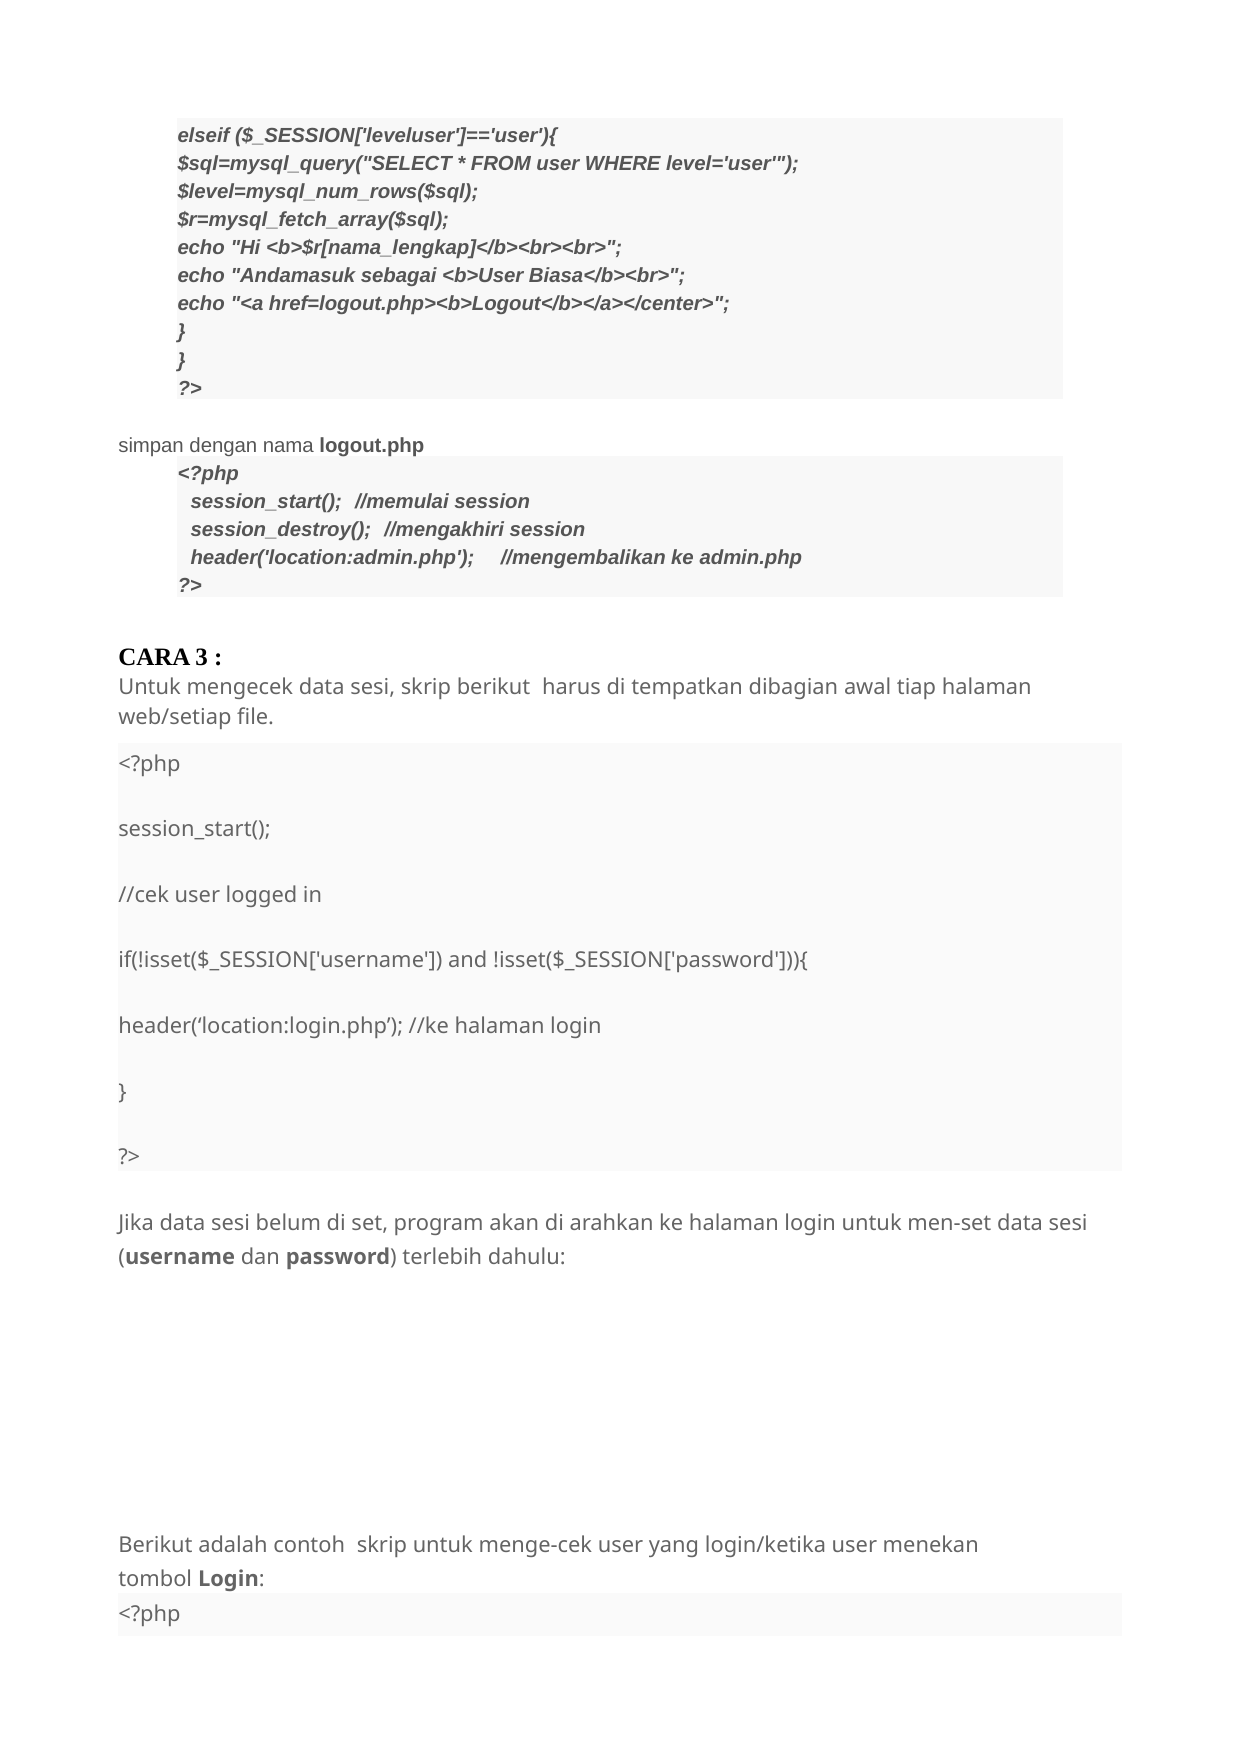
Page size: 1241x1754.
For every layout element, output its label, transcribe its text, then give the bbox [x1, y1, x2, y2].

text Jika data sesi belum di set, program akan di arahkan ke halaman login untuk men-set data sesi (username dan password) terlebih dahulu: [118, 1202, 1122, 1271]
text simpan dengan nama logout.php [118, 399, 1122, 456]
text CARA 3 : [118, 642, 1122, 671]
text session_start(); [118, 809, 1122, 843]
text //cek user logged in [118, 874, 1122, 909]
text <?php session_start(); //memulai session session_destroy(); //mengakhiri session header('location:admin.php'); //mengembalikan ke admin.php ?> [177, 456, 1063, 597]
text header(‘location:login.php’); //ke halaman login [118, 1006, 1122, 1040]
text } [118, 1071, 1122, 1106]
text if(!isset($_SESSION['username']) and !isset($_SESSION['password'])){ [118, 940, 1122, 974]
text Berikut adalah contoh skrip untuk menge-cek user yang login/ketika user menekan tombol Login: [118, 1524, 1122, 1593]
text elseif ($_SESSION['leveluser']=='user'){ $sql=mysql_query("SELECT * FROM user WHERE level='user'"); $level=mysql_num_rows($sql); $r=mysql_fetch_array($sql); echo "Hi <b>$r[nama_lengkap]</b><br><br>"; echo "Andamasuk sebagai <b>User Biasa</b><br>"; echo "<a href=logout.php><b>Logout</b></a></center>"; } } ?> [177, 118, 1063, 399]
text Untuk mengecek data sesi, skrip berikut harus di tempatkan dibagian awal tiap halaman web/setiap file. [118, 671, 1122, 731]
text <?php [118, 1593, 1122, 1627]
text <?php [118, 743, 1122, 777]
text ?> [118, 1137, 1122, 1171]
